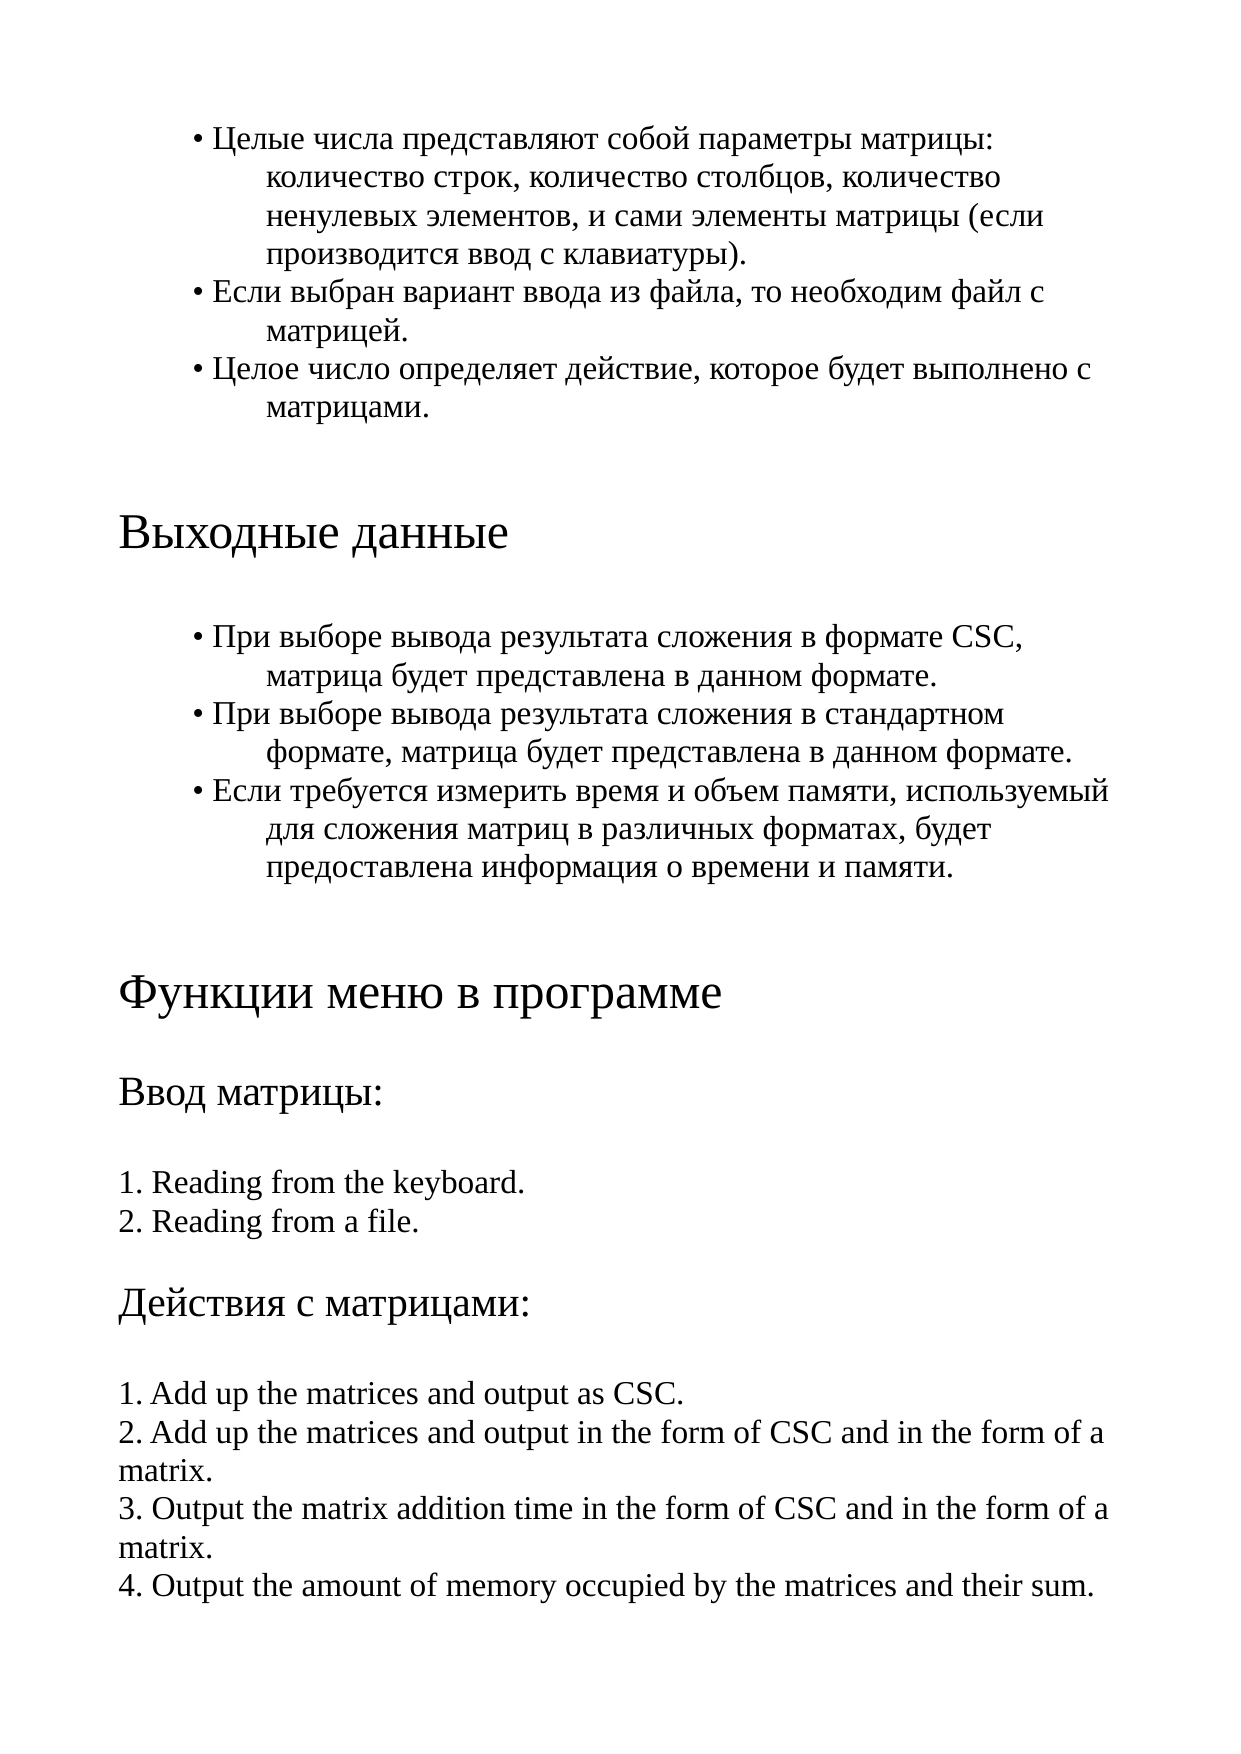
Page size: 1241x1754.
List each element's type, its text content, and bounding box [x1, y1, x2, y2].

text • Если требуется измерить время и объем памяти, используемый для сложения матриц в различных форматах, будет предоставлена информация о времени и памяти. [118, 770, 1122, 885]
text • При выборе вывода результата сложения в формате CSC, матрица будет представлена в данном формате. [118, 616, 1122, 693]
text Действия с матрицами: [118, 1278, 1122, 1326]
text • При выборе вывода результата сложения в стандартном формате, матрица будет представлена в данном формате. [118, 693, 1122, 770]
text • Целые числа представляют собой параметры матрицы: количество строк, количество столбцов, количество ненулевых элементов, и сами элементы матрицы (если производится ввод с клавиатуры). [118, 118, 1122, 271]
text 3. Output the matrix addition time in the form of CSC and in the form of a matrix. [118, 1488, 1122, 1565]
text 2. Reading from a file. [118, 1201, 1122, 1239]
text 1. Add up the matrices and output as CSC. [118, 1373, 1122, 1412]
text Выходные данные [118, 501, 1122, 559]
text • Целое число определяет действие, которое будет выполнено с матрицами. [118, 348, 1122, 425]
text • Если выбран вариант ввода из файла, то необходим файл с матрицей. [118, 271, 1122, 348]
text 4. Output the amount of memory occupied by the matrices and their sum. [118, 1565, 1122, 1603]
text Ввод матрицы: [118, 1067, 1122, 1115]
text Функции меню в программе [118, 961, 1122, 1019]
text 2. Add up the matrices and output in the form of CSC and in the form of a matrix. [118, 1412, 1122, 1488]
text 1. Reading from the keyboard. [118, 1163, 1122, 1201]
